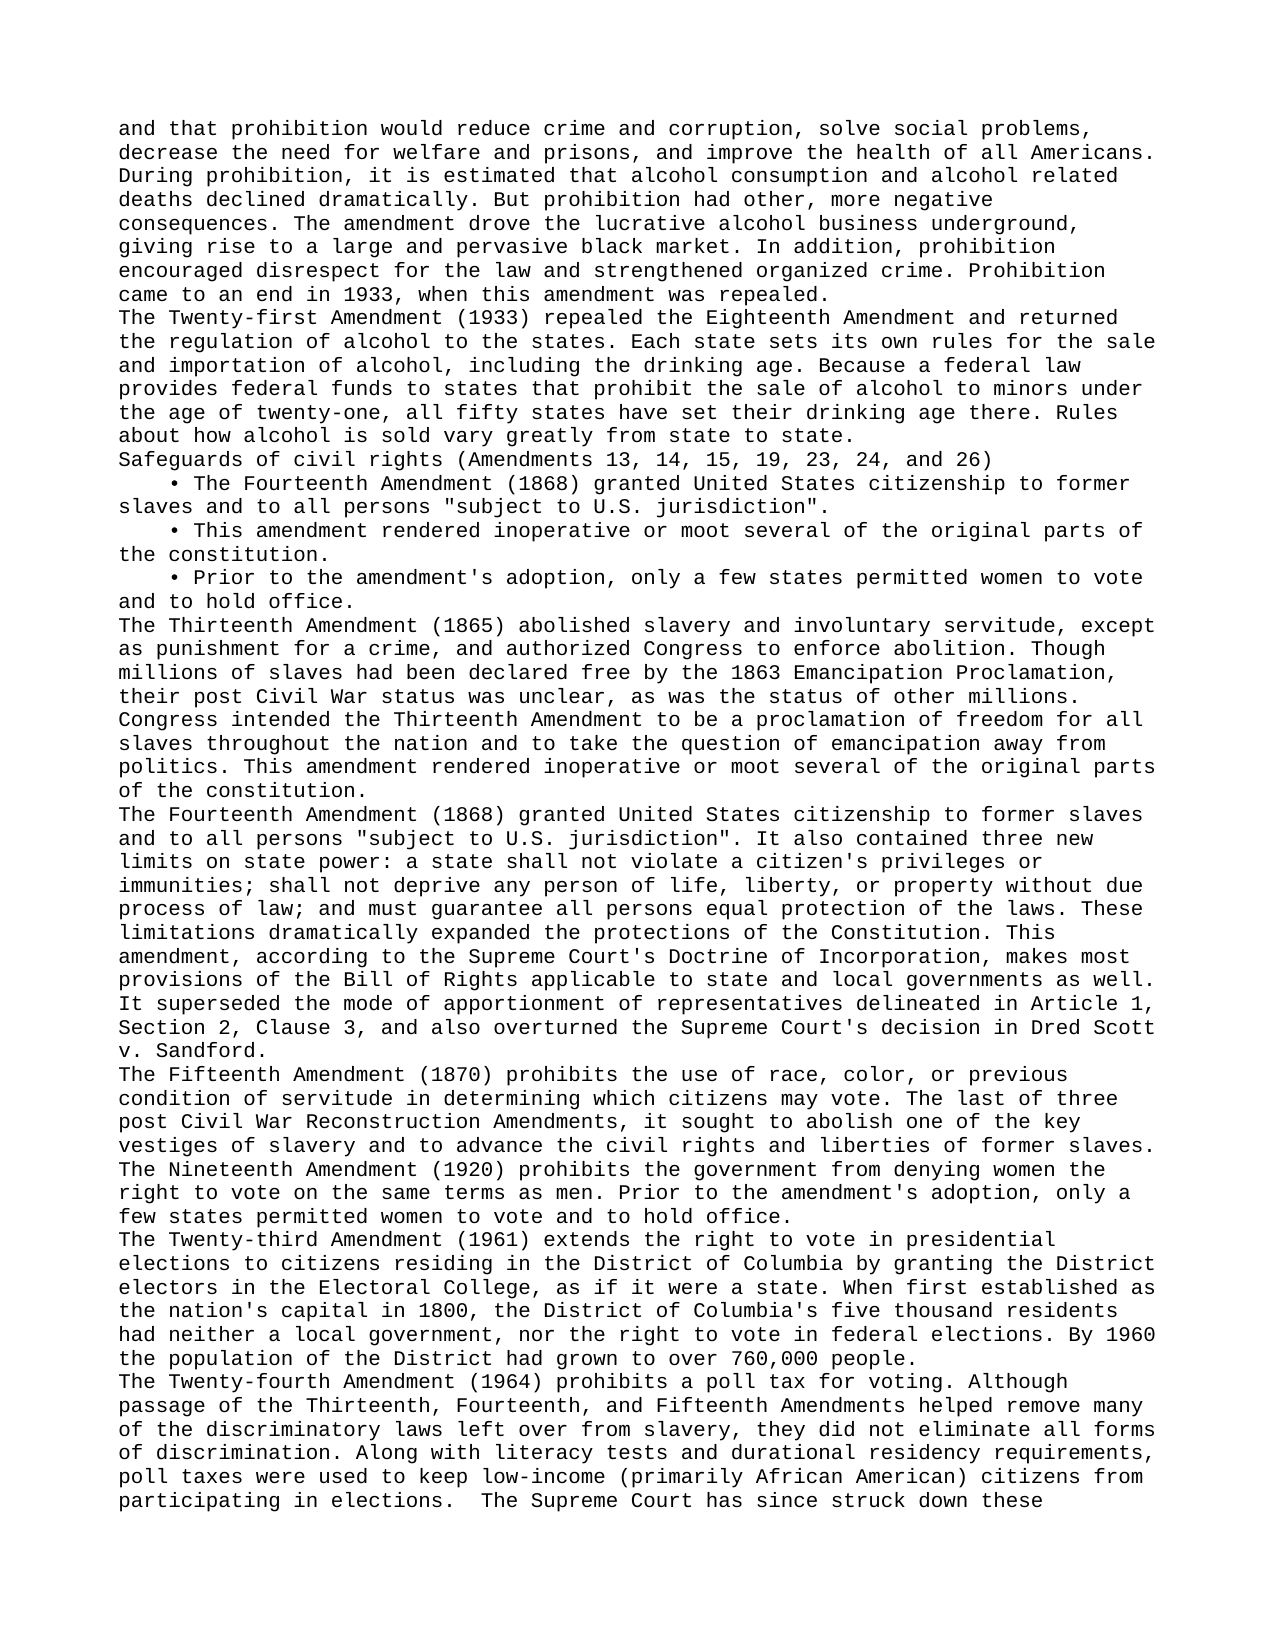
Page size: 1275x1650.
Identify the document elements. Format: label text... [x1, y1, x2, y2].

text The Twenty-third Amendment (1961) extends the right to vote in presidential elections to citizens residing in the District of Columbia by granting the District electors in the Electoral College, as if it were a state. When first established as the nation's capital in 1800, the District of Columbia's five thousand residents had neither a local government, nor the right to vote in federal elections. By 1960 the population of the District had grown to over 760,000 people. [118, 1229, 1157, 1371]
text Safeguards of civil rights (Amendments 13, 14, 15, 19, 23, 24, and 26) [118, 449, 1157, 473]
text The Fourteenth Amendment (1868) granted United States citizenship to former slaves and to all persons "subject to U.S. jurisdiction". It also contained three new limits on state power: a state shall not violate a citizen's privileges or immunities; shall not deprive any person of life, liberty, or property without due process of law; and must guarantee all persons equal protection of the laws. These limitations dramatically expanded the protections of the Constitution. This amendment, according to the Supreme Court's Doctrine of Incorporation, makes most provisions of the Bill of Rights applicable to state and local governments as well. It superseded the mode of apportionment of representatives delineated in Article 1, Section 2, Clause 3, and also overturned the Supreme Court's decision in Dred Scott v. Sandford. [118, 804, 1157, 1064]
text • The Fourteenth Amendment (1868) granted United States citizenship to former slaves and to all persons "subject to U.S. jurisdiction". [118, 473, 1157, 520]
text The Thirteenth Amendment (1865) abolished slavery and involuntary servitude, except as punishment for a crime, and authorized Congress to enforce abolition. Though millions of slaves had been declared free by the 1863 Emancipation Proclamation, their post Civil War status was unclear, as was the status of other millions. Congress intended the Thirteenth Amendment to be a proclamation of freedom for all slaves throughout the nation and to take the question of emancipation away from politics. This amendment rendered inoperative or moot several of the original parts of the constitution. [118, 615, 1157, 804]
text The Nineteenth Amendment (1920) prohibits the government from denying women the right to vote on the same terms as men. Prior to the amendment's adoption, only a few states permitted women to vote and to hold office. [118, 1158, 1157, 1229]
text • This amendment rendered inoperative or moot several of the original parts of the constitution. [118, 520, 1157, 567]
text • Prior to the amendment's adoption, only a few states permitted women to vote and to hold office. [118, 567, 1157, 615]
text The Twenty-first Amendment (1933) repealed the Eighteenth Amendment and returned the regulation of alcohol to the states. Each state sets its own rules for the sale and importation of alcohol, including the drinking age. Because a federal law provides federal funds to states that prohibit the sale of alcohol to minors under the age of twenty-one, all fifty states have set their drinking age there. Rules about how alcohol is sold vary greatly from state to state. [118, 307, 1157, 449]
text The Twenty-fourth Amendment (1964) prohibits a poll tax for voting. Although passage of the Thirteenth, Fourteenth, and Fifteenth Amendments helped remove many of the discriminatory laws left over from slavery, they did not eliminate all forms of discrimination. Along with literacy tests and durational residency requirements, poll taxes were used to keep low-income (primarily African American) citizens from participating in elections. The Supreme Court has since struck down these [118, 1371, 1157, 1513]
text The Fifteenth Amendment (1870) prohibits the use of race, color, or previous condition of servitude in determining which citizens may vote. The last of three post Civil War Reconstruction Amendments, it sought to abolish one of the key vestiges of slavery and to advance the civil rights and liberties of former slaves. [118, 1064, 1157, 1158]
text and that prohibition would reduce crime and corruption, solve social problems, decrease the need for welfare and prisons, and improve the health of all Americans. During prohibition, it is estimated that alcohol consumption and alcohol related deaths declined dramatically. But prohibition had other, more negative consequences. The amendment drove the lucrative alcohol business underground, giving rise to a large and pervasive black market. In addition, prohibition encouraged disrespect for the law and strengthened organized crime. Prohibition came to an end in 1933, when this amendment was repealed. [118, 118, 1157, 307]
